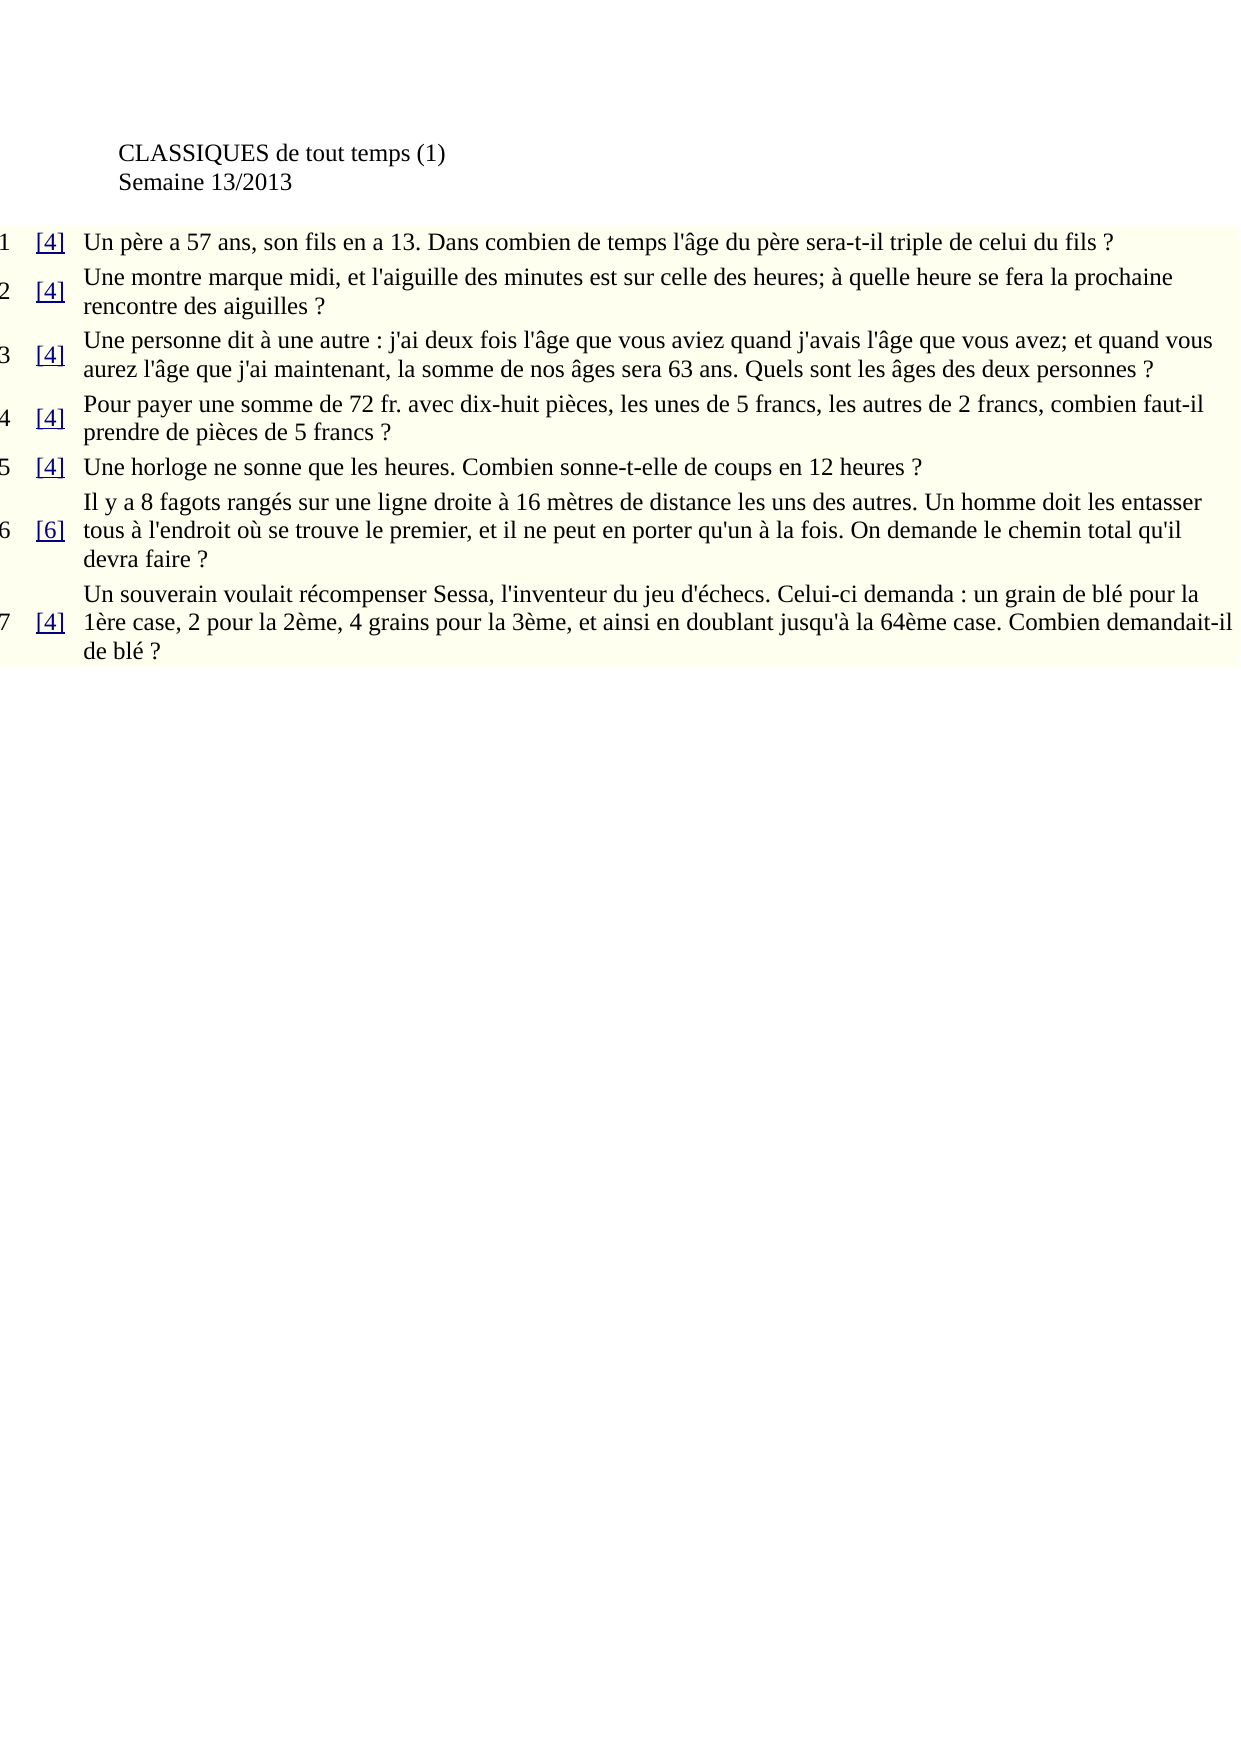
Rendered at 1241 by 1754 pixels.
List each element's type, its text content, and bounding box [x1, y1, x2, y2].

table_cell 2 [0, 259, 33, 322]
table_cell [4] [33, 259, 80, 322]
table_header 1 [0, 225, 33, 259]
table_cell 7 [0, 576, 33, 668]
table_header [4] [33, 225, 80, 259]
text Semaine 13/2013 [118, 167, 1122, 224]
table_cell [4] [33, 449, 80, 484]
table_cell 5 [0, 449, 33, 484]
table_cell 4 [0, 386, 33, 449]
table_header Un père a 57 ans, son fils en a 13. Dans combien de temps l'âge du père sera-t-il triple de celui du fils ? [80, 225, 1240, 259]
table_cell Un souverain voulait récompenser Sessa, l'inventeur du jeu d'échecs. Celui-ci demanda : un grain de blé pour la 1ère case, 2 pour la 2ème, 4 grains pour la 3ème, et ainsi en doublant jusqu'à la 64ème case. Combien demandait-il de blé ? [80, 576, 1240, 668]
text CLASSIQUES de tout temps (1) [118, 138, 1122, 167]
table_cell Pour payer une somme de 72 fr. avec dix-huit pièces, les unes de 5 francs, les autres de 2 francs, combien faut-il prendre de pièces de 5 francs ? [80, 386, 1240, 449]
table_cell [6] [33, 484, 80, 576]
table_cell Une horloge ne sonne que les heures. Combien sonne-t-elle de coups en 12 heures ? [80, 449, 1240, 484]
table_cell [4] [33, 386, 80, 449]
table_cell 3 [0, 323, 33, 386]
table_cell Une montre marque midi, et l'aiguille des minutes est sur celle des heures; à quelle heure se fera la prochaine rencontre des aiguilles ? [80, 259, 1240, 322]
table_cell Une personne dit à une autre : j'ai deux fois l'âge que vous aviez quand j'avais l'âge que vous avez; et quand vous aurez l'âge que j'ai maintenant, la somme de nos âges sera 63 ans. Quels sont les âges des deux personnes ? [80, 323, 1240, 386]
table_cell 6 [0, 484, 33, 576]
table_cell Il y a 8 fagots rangés sur une ligne droite à 16 mètres de distance les uns des autres. Un homme doit les entasser tous à l'endroit où se trouve le premier, et il ne peut en porter qu'un à la fois. On demande le chemin total qu'il devra faire ? [80, 484, 1240, 576]
table_cell [4] [33, 323, 80, 386]
table_cell [4] [33, 576, 80, 668]
